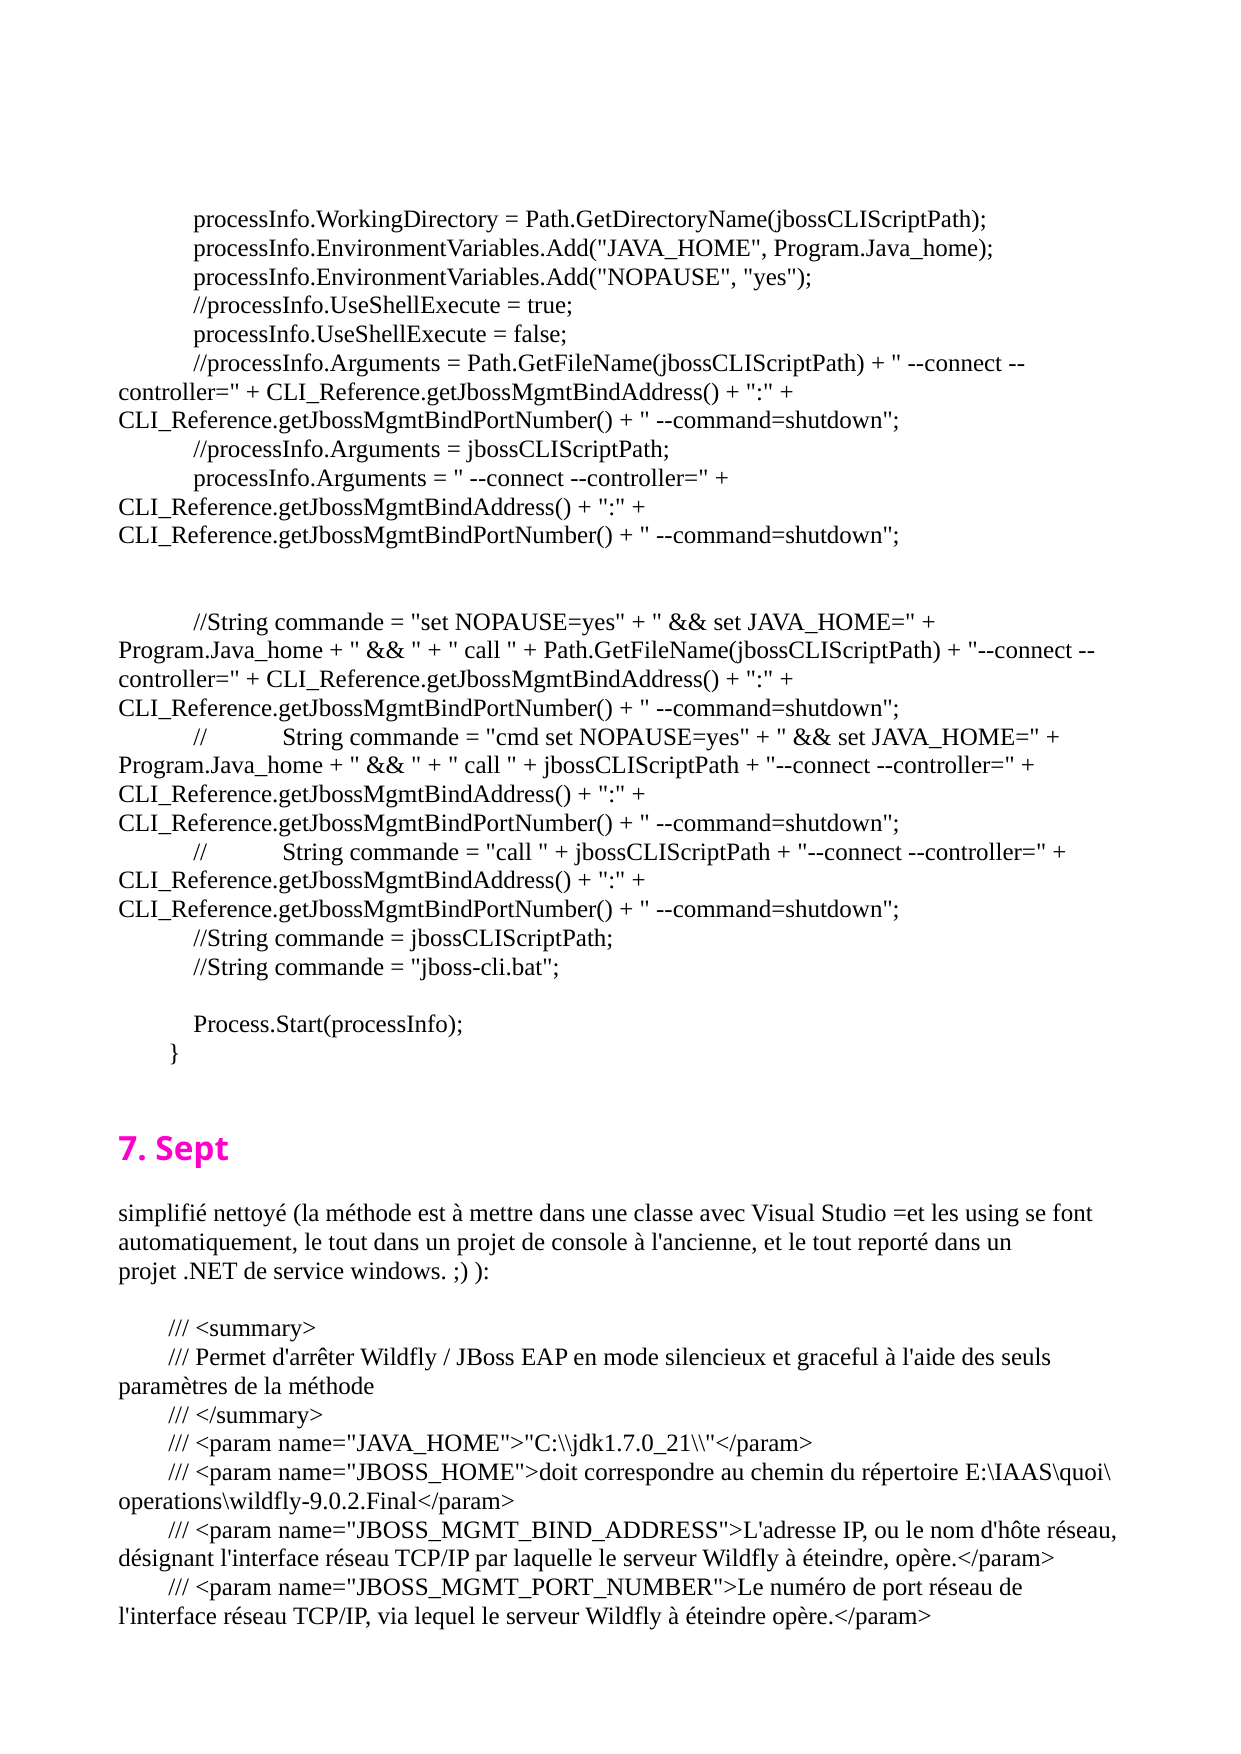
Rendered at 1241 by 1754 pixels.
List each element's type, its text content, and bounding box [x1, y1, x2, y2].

text simplifié nettoyé (la méthode est à mettre dans une classe avec Visual Studio =et les using se font automatiquement, le tout dans un projet de console à l'ancienne, et le tout reporté dans un projet .NET de service windows. ;) ): /// <summary> /// Permet d'arrêter Wildfly / JBoss EAP en mode silencieux et graceful à l'aide des seuls paramètres de la méthode /// </summary> /// <param name="JAVA_HOME">"C:\\jdk1.7.0_21\\"</param> /// <param name="JBOSS_HOME">doit correspondre au chemin du répertoire E:\IAAS\quoi\operations\wildfly-9.0.2.Final</param> /// <param name="JBOSS_MGMT_BIND_ADDRESS">L'adresse IP, ou le nom d'hôte réseau, désignant l'interface réseau TCP/IP par laquelle le serveur Wildfly à éteindre, opère.</param> /// <param name="JBOSS_MGMT_PORT_NUMBER">Le numéro de port réseau de l'interface réseau TCP/IP, via lequel le serveur Wildfly à éteindre opère.</param> [118, 1198, 1122, 1630]
text processInfo.WorkingDirectory = Path.GetDirectoryName(jbossCLIScriptPath); processInfo.EnvironmentVariables.Add("JAVA_HOME", Program.Java_home); processInfo.EnvironmentVariables.Add("NOPAUSE", "yes"); //processInfo.UseShellExecute = true; processInfo.UseShellExecute = false; //processInfo.Arguments = Path.GetFileName(jbossCLIScriptPath) + " --connect --controller=" + CLI_Reference.getJbossMgmtBindAddress() + ":" + CLI_Reference.getJbossMgmtBindPortNumber() + " --command=shutdown"; //processInfo.Arguments = jbossCLIScriptPath; processInfo.Arguments = " --connect --controller=" + CLI_Reference.getJbossMgmtBindAddress() + ":" + CLI_Reference.getJbossMgmtBindPortNumber() + " --command=shutdown"; //String commande = "set NOPAUSE=yes" + " && set JAVA_HOME=" + Program.Java_home + " && " + " call " + Path.GetFileName(jbossCLIScriptPath) + "--connect --controller=" + CLI_Reference.getJbossMgmtBindAddress() + ":" + CLI_Reference.getJbossMgmtBindPortNumber() + " --command=shutdown"; // String commande = "cmd set NOPAUSE=yes" + " && set JAVA_HOME=" + Program.Java_home + " && " + " call " + jbossCLIScriptPath + "--connect --controller=" + CLI_Reference.getJbossMgmtBindAddress() + ":" + CLI_Reference.getJbossMgmtBindPortNumber() + " --command=shutdown"; // String commande = "call " + jbossCLIScriptPath + "--connect --controller=" + CLI_Reference.getJbossMgmtBindAddress() + ":" + CLI_Reference.getJbossMgmtBindPortNumber() + " --command=shutdown"; //String commande = jbossCLIScriptPath; //String commande = "jboss-cli.bat"; Process.Start(processInfo); } [118, 118, 1122, 1067]
text 7. Sept [118, 1124, 1122, 1170]
